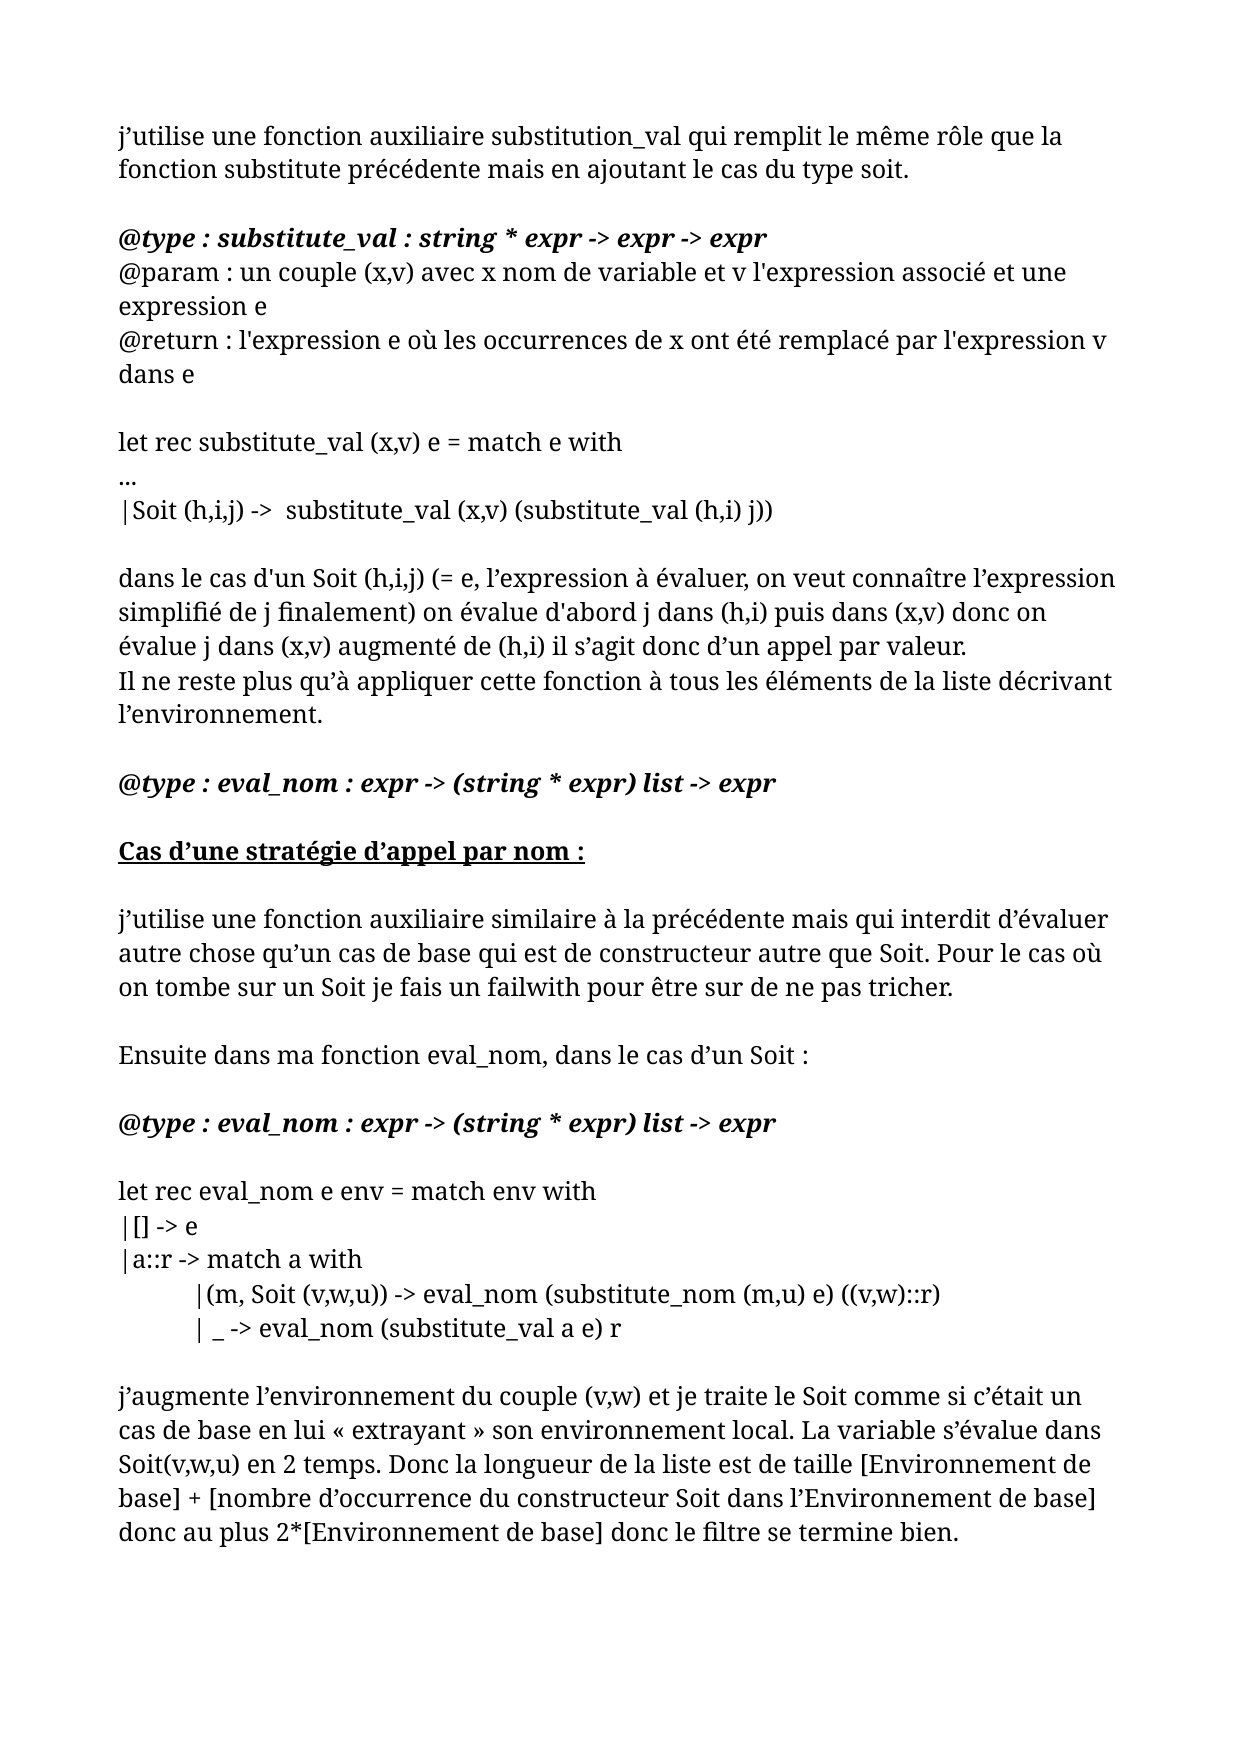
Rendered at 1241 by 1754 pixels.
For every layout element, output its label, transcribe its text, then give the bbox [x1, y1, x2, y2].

text let rec eval_nom e env = match env with [118, 1174, 1122, 1208]
text j’augmente l’environnement du couple (v,w) et je traite le Soit comme si c’était un cas de base en lui « extrayant » son environnement local. La variable s’évalue dans Soit(v,w,u) en 2 temps. Donc la longueur de la liste est de taille [Environnement de base] + [nombre d’occurrence du constructeur Soit dans l’Environnement de base] donc au plus 2*[Environnement de base] donc le filtre se termine bien. [118, 1378, 1122, 1549]
text ... [118, 459, 1122, 493]
text |a::r -> match a with [118, 1242, 1122, 1276]
text @param : un couple (x,v) avec x nom de variable et v l'expression associé et une expression e [118, 254, 1122, 322]
text |Soit (h,i,j) -> substitute_val (x,v) (substitute_val (h,i) j)) [118, 493, 1122, 527]
text let rec substitute_val (x,v) e = match e with [118, 425, 1122, 459]
text @type : eval_nom : expr -> (string * expr) list -> expr [118, 1106, 1122, 1140]
text Ensuite dans ma fonction eval_nom, dans le cas d’un Soit : [118, 1038, 1122, 1072]
text @return : l'expression e où les occurrences de x ont été remplacé par l'expression v dans e [118, 322, 1122, 391]
text j’utilise une fonction auxiliaire substitution_val qui remplit le même rôle que la fonction substitute précédente mais en ajoutant le cas du type soit. [118, 118, 1122, 186]
text |(m, Soit (v,w,u)) -> eval_nom (substitute_nom (m,u) e) ((v,w)::r) [118, 1276, 1122, 1310]
text j’utilise une fonction auxiliaire similaire à la précédente mais qui interdit d’évaluer autre chose qu’un cas de base qui est de constructeur autre que Soit. Pour le cas où on tombe sur un Soit je fais un failwith pour être sur de ne pas tricher. [118, 902, 1122, 1004]
text dans le cas d'un Soit (h,i,j) (= e, l’expression à évaluer, on veut connaître l’expression simplifié de j finalement) on évalue d'abord j dans (h,i) puis dans (x,v) donc on évalue j dans (x,v) augmenté de (h,i) il s’agit donc d’un appel par valeur. [118, 561, 1122, 663]
text | _ -> eval_nom (substitute_val a e) r [118, 1310, 1122, 1344]
text Il ne reste plus qu’à appliquer cette fonction à tous les éléments de la liste décrivant l’environnement. [118, 663, 1122, 731]
text Cas d’une stratégie d’appel par nom : [118, 833, 1122, 867]
text |[] -> e [118, 1208, 1122, 1242]
text @type : substitute_val : string * expr -> expr -> expr [118, 220, 1122, 254]
text @type : eval_nom : expr -> (string * expr) list -> expr [118, 765, 1122, 799]
